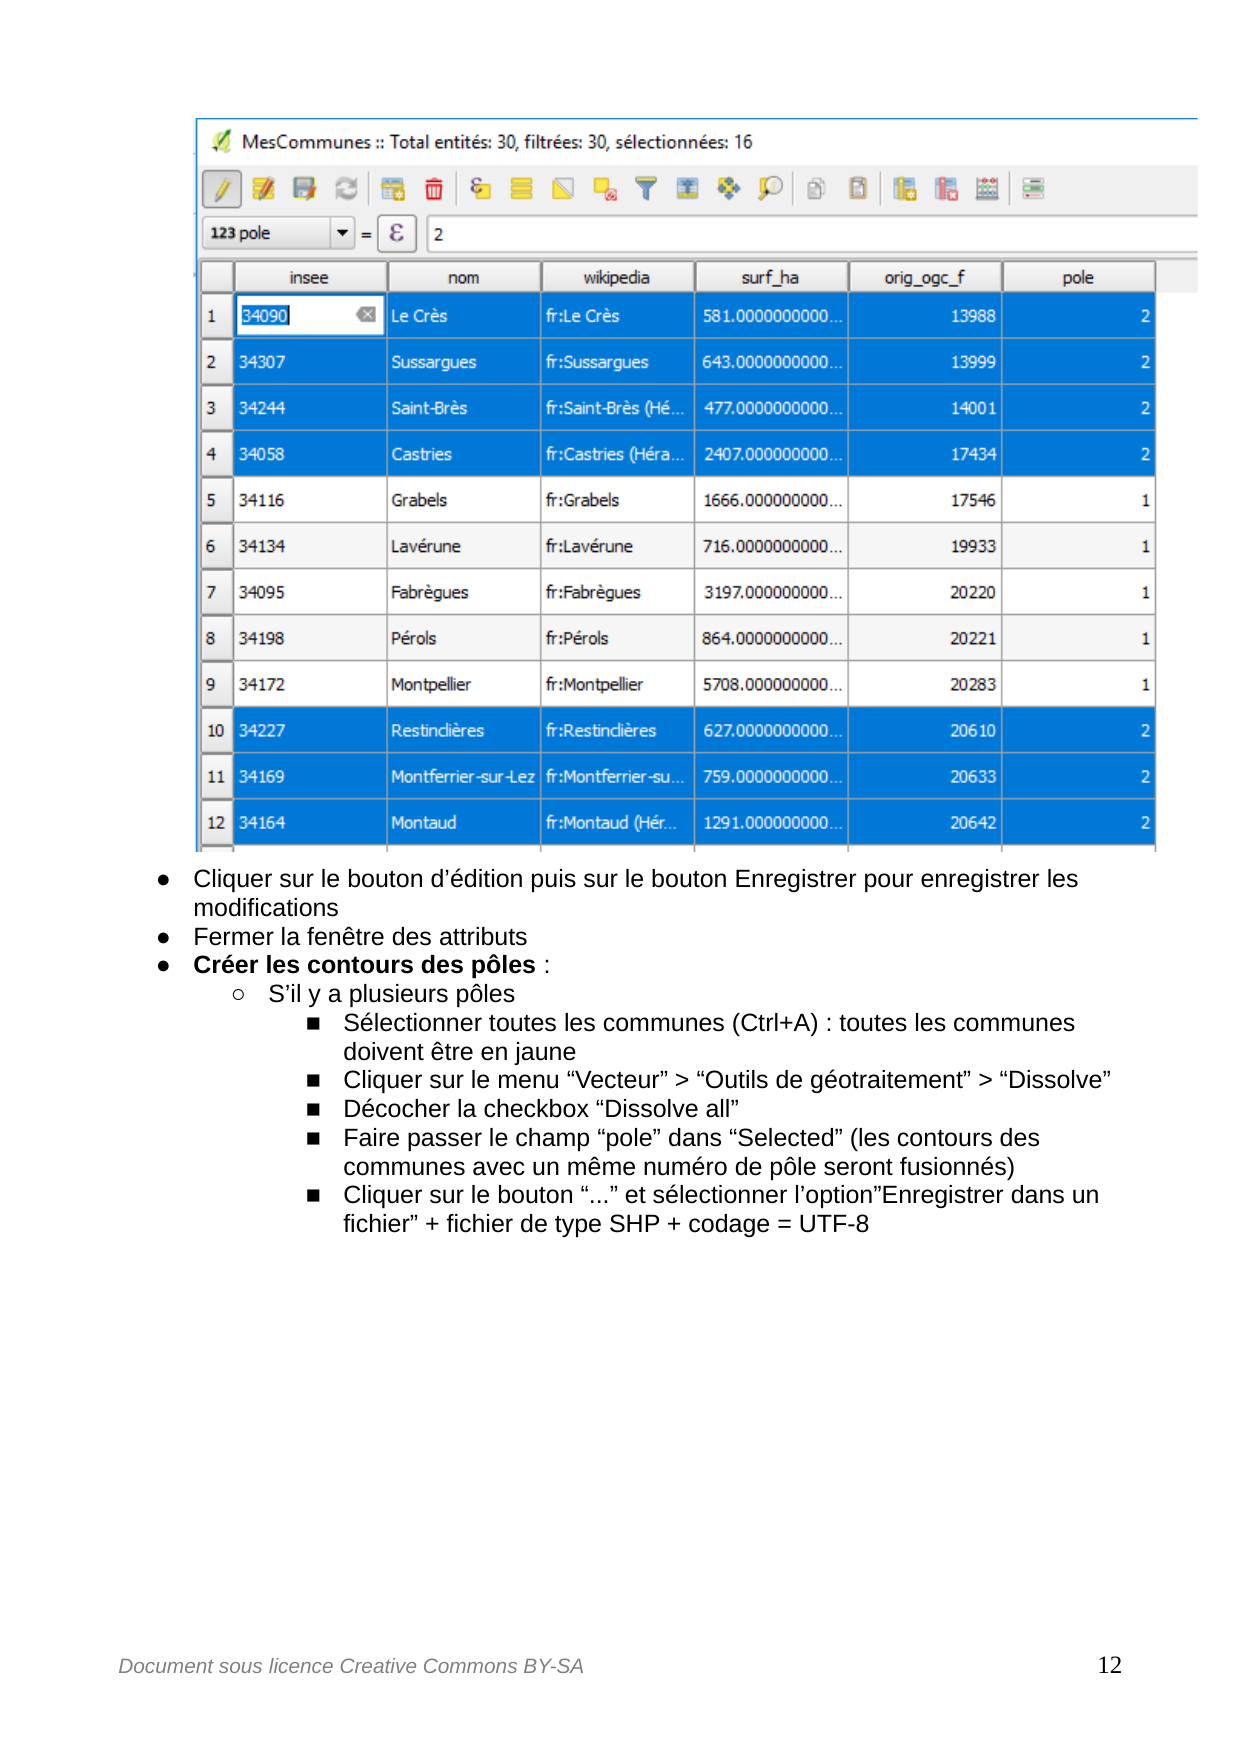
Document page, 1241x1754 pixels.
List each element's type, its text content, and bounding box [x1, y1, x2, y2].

list Cliquer sur le bouton d’édition puis sur le bouton Enregistrer pour enregistrer les modifications [156, 864, 1122, 921]
picture [193, 118, 1198, 852]
list Créer les contours des pôles : [156, 950, 1122, 979]
list Sélectionner toutes les communes (Ctrl+A) : toutes les communes doivent être en jaune [306, 1008, 1122, 1065]
list Faire passer le champ “pole” dans “Selected” (les contours des communes avec un même numéro de pôle seront fusionnés) [306, 1123, 1122, 1180]
list Cliquer sur le menu “Vecteur” > “Outils de géotraitement” > “Dissolve” [306, 1065, 1122, 1094]
list Décocher la checkbox “Dissolve all” [306, 1094, 1122, 1123]
list S’il y a plusieurs pôles [231, 979, 1122, 1008]
list Cliquer sur le bouton “...” et sélectionner l’option”Enregistrer dans un fichier” + fichier de type SHP + codage = UTF-8 [306, 1180, 1122, 1238]
list Fermer la fenêtre des attributs [156, 921, 1122, 950]
